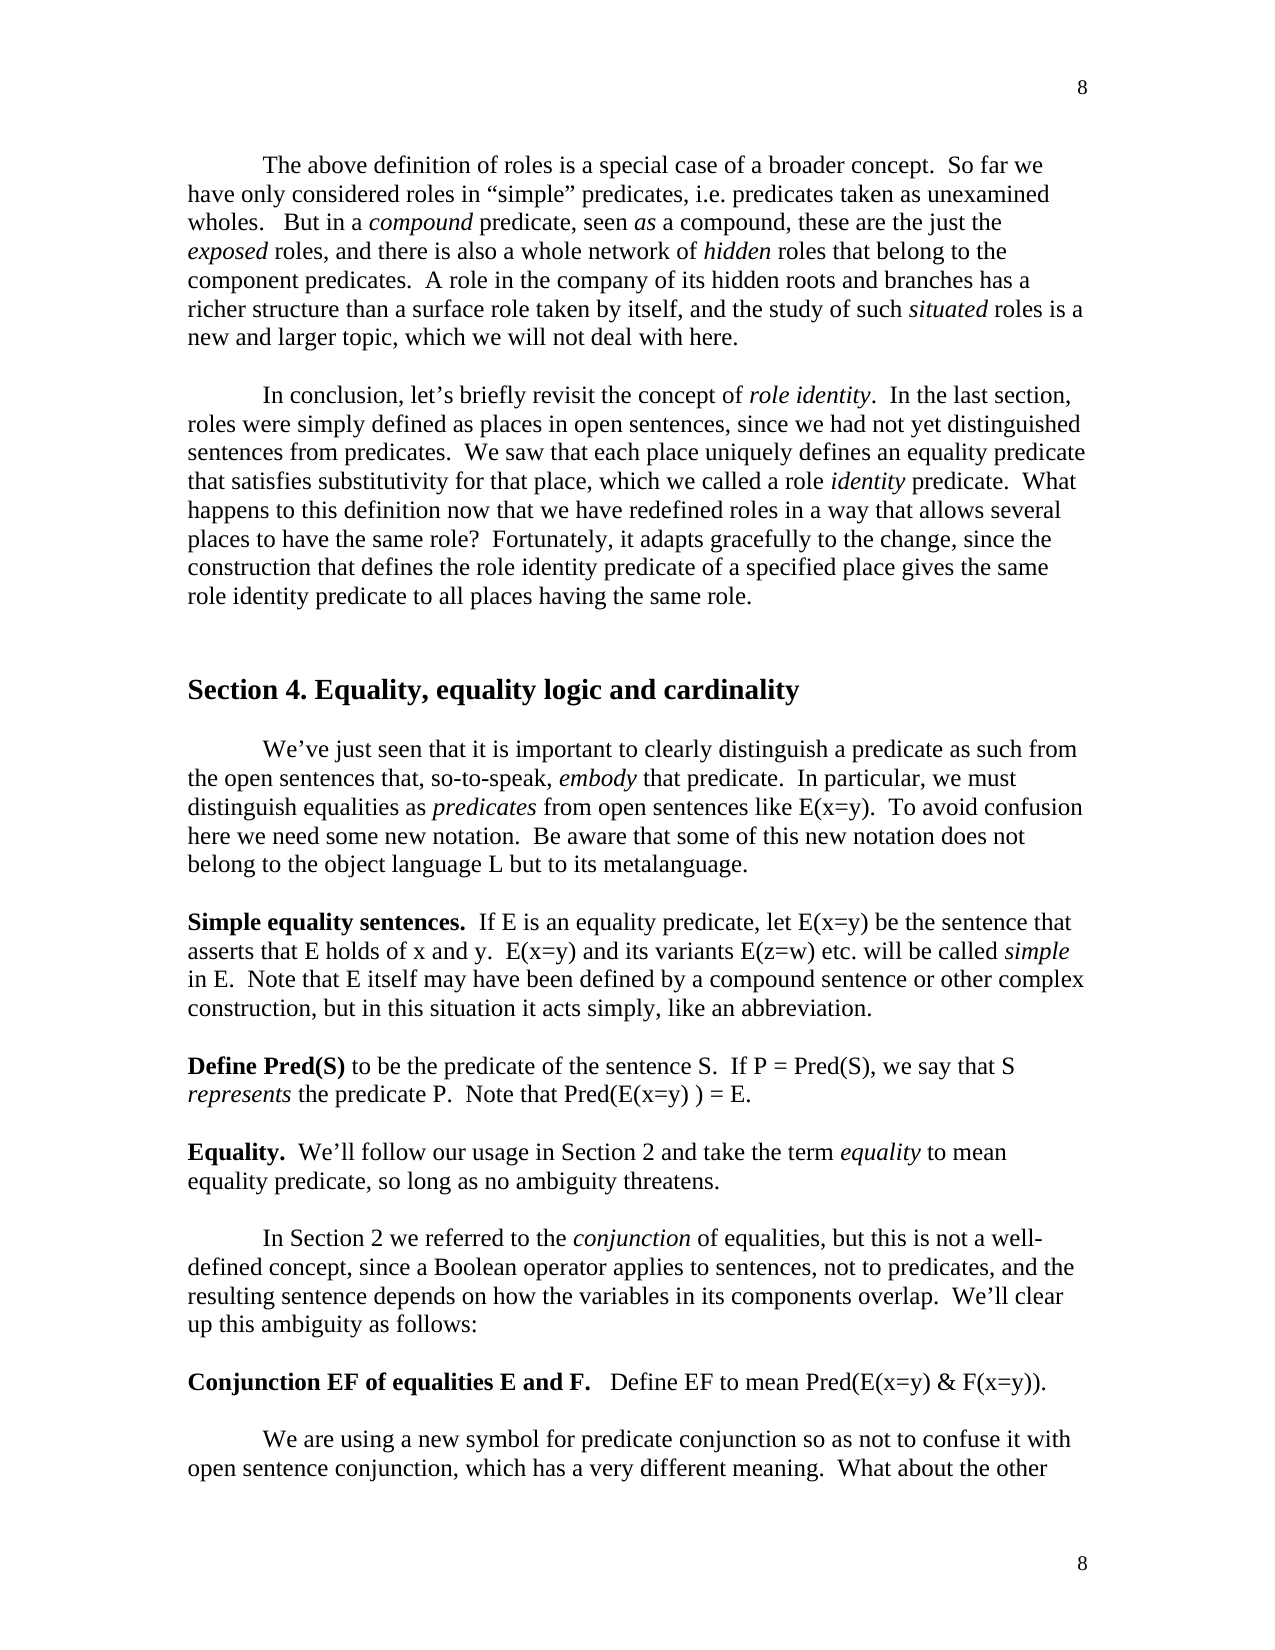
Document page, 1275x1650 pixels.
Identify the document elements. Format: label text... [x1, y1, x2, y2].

text Equality. We’ll follow our usage in Section 2 and take the term equality to mean equality predicate, so long as no ambiguity threatens. [187, 1137, 1087, 1194]
text We’ve just seen that it is important to clearly distinguish a predicate as such from the open sentences that, so-to-speak, embody that predicate. In particular, we must distinguish equalities as predicates from open sentences like E(x=y). To avoid confusion here we need some new notation. Be aware that some of this new notation does not belong to the object language L but to its metalanguage. [187, 734, 1087, 878]
text In Section 2 we referred to the conjunction of equalities, but this is not a well-defined concept, since a Boolean operator applies to sentences, not to predicates, and the resulting sentence depends on how the variables in its components overlap. We’ll clear up this ambiguity as follows: [187, 1223, 1087, 1338]
text Conjunction EF of equalities E and F. Define EF to mean Pred(E(x=y) & F(x=y)). [187, 1367, 1087, 1396]
text Simple equality sentences. If E is an equality predicate, let E(x=y) be the sentence that asserts that E holds of x and y. E(x=y) and its variants E(z=w) etc. will be called simple in E. Note that E itself may have been defined by a compound sentence or other complex construction, but in this situation it acts simply, like an abbreviation. [187, 907, 1087, 1022]
text The above definition of roles is a special case of a broader concept. So far we have only considered roles in “simple” predicates, i.e. predicates taken as unexamined wholes. But in a compound predicate, seen as a compound, these are the just the exposed roles, and there is also a whole network of hidden roles that belong to the component predicates. A role in the company of its hidden roots and branches has a richer structure than a surface role taken by itself, and the study of such situated roles is a new and larger topic, which we will not deal with here. [187, 150, 1087, 351]
text Define Pred(S) to be the predicate of the sentence S. If P = Pred(S), we say that S represents the predicate P. Note that Pred(E(x=y) ) = E. [187, 1051, 1087, 1108]
text In conclusion, let’s briefly revisit the concept of role identity. In the last section, roles were simply defined as places in open sentences, since we had not yet distinguished sentences from predicates. We saw that each place uniquely defines an equality predicate that satisfies substitutivity for that place, which we called a role identity predicate. What happens to this definition now that we have redefined roles in a way that allows several places to have the same role? Fortunately, it adapts gracefully to the change, since the construction that defines the role identity predicate of a specified place gives the same role identity predicate to all places having the same role. [187, 380, 1087, 610]
text We are using a new symbol for predicate conjunction so as not to confuse it with open sentence conjunction, which has a very different meaning. What about the other [187, 1424, 1087, 1482]
text Section 4. Equality, equality logic and cardinality [187, 672, 1087, 706]
